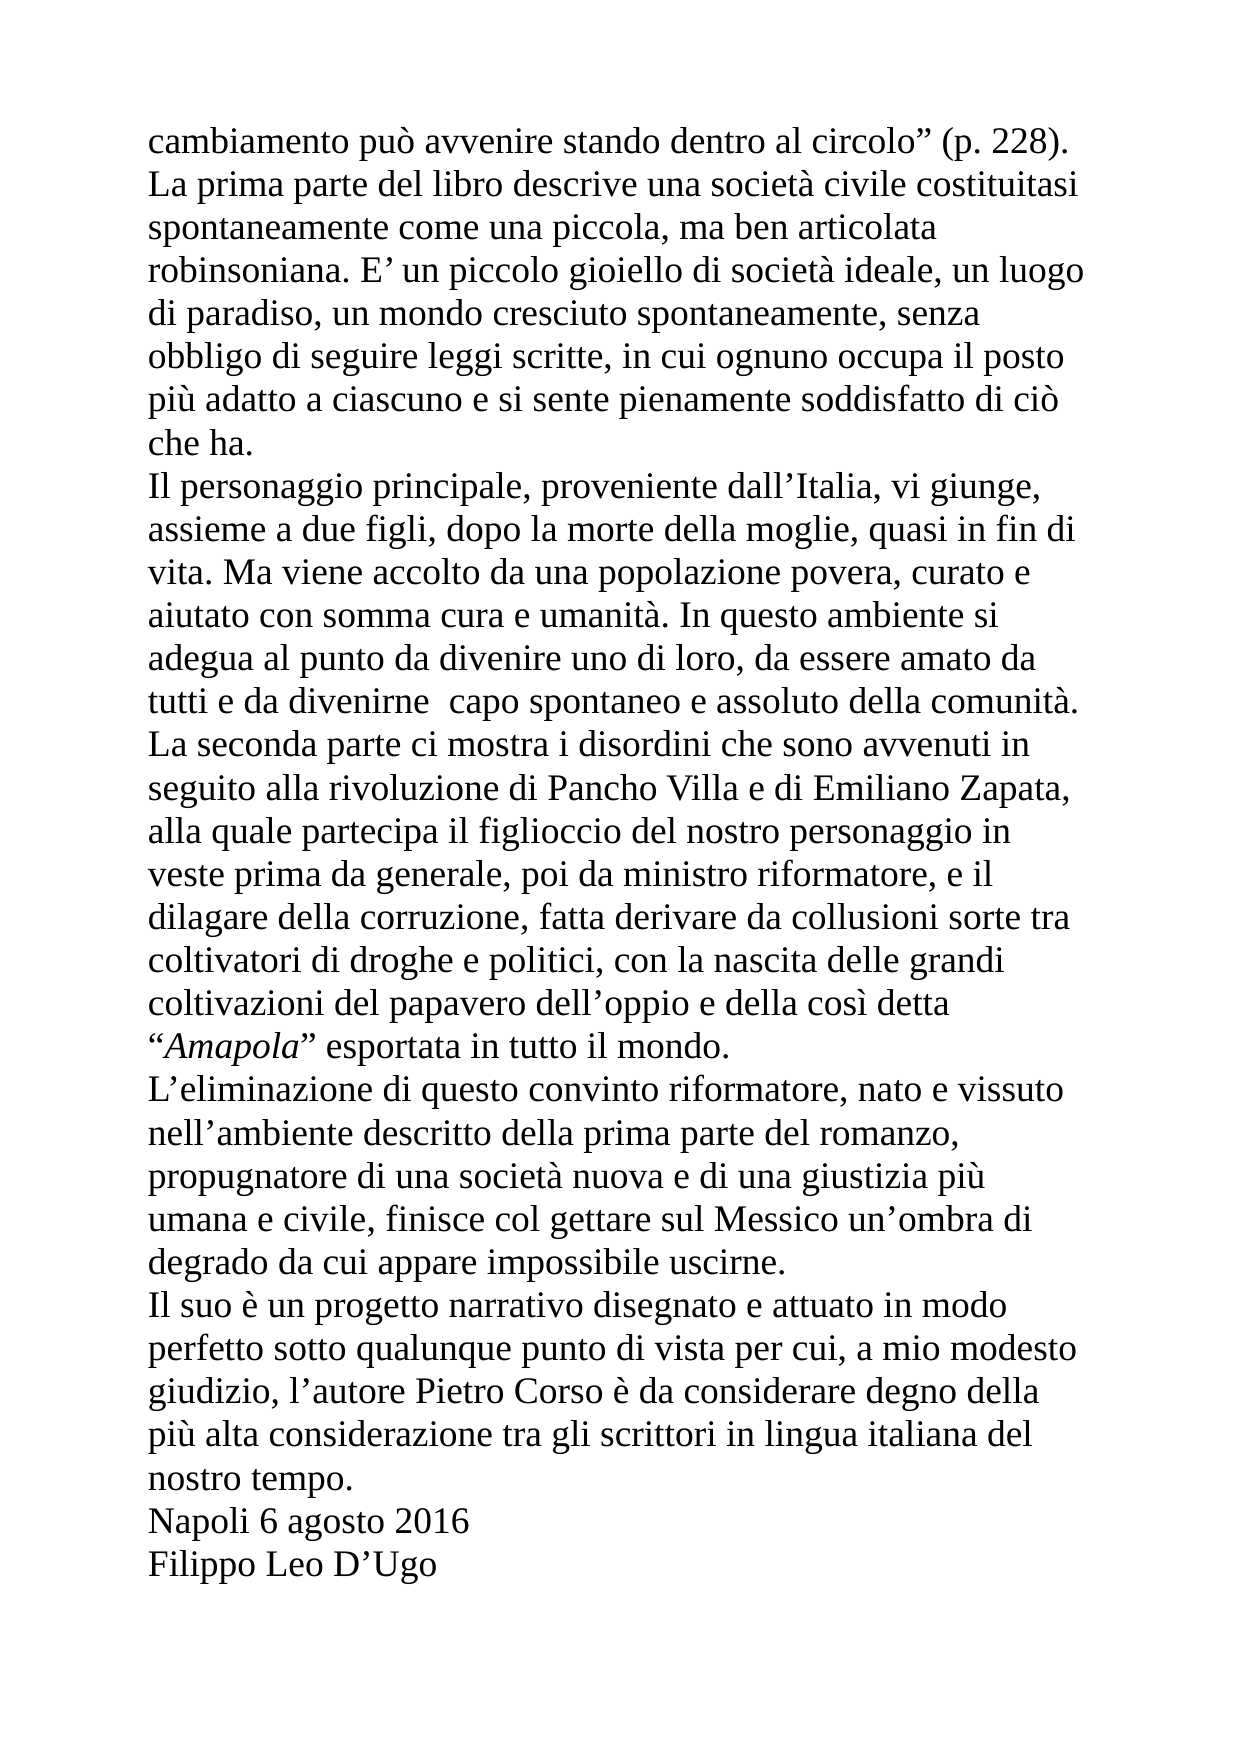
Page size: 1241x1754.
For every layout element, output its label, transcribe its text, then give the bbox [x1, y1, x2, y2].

text Napoli 6 agosto 2016 [148, 1498, 1092, 1541]
text La prima parte del libro descrive una società civile costituitasi spontaneamente come una piccola, ma ben articolata robinsoniana. E’ un piccolo gioiello di società ideale, un luogo di paradiso, un mondo cresciuto spontaneamente, senza obbligo di seguire leggi scritte, in cui ognuno occupa il posto più adatto a ciascuno e si sente pienamente soddisfatto di ciò che ha. [148, 161, 1092, 463]
text L’eliminazione di questo convinto riformatore, nato e vissuto nell’ambiente descritto della prima parte del romanzo, propugnatore di una società nuova e di una giustizia più umana e civile, finisce col gettare sul Messico un’ombra di degrado da cui appare impossibile uscirne. [148, 1067, 1092, 1282]
text Il suo è un progetto narrativo disegnato e attuato in modo perfetto sotto qualunque punto di vista per cui, a mio modesto giudizio, l’autore Pietro Corso è da considerare degno della più alta considerazione tra gli scrittori in lingua italiana del nostro tempo. [148, 1282, 1092, 1498]
text Filippo Leo D’Ugo [148, 1541, 1092, 1584]
text La seconda parte ci mostra i disordini che sono avvenuti in seguito alla rivoluzione di Pancho Villa e di Emiliano Zapata, alla quale partecipa il figlioccio del nostro personaggio in veste prima da generale, poi da ministro riformatore, e il dilagare della corruzione, fatta derivare da collusioni sorte tra coltivatori di droghe e politici, con la nascita delle grandi coltivazioni del papavero dell’oppio e della così detta “Amapola” esportata in tutto il mondo. [148, 722, 1092, 1067]
text Il personaggio principale, proveniente dall’Italia, vi giunge, assieme a due figli, dopo la morte della moglie, quasi in fin di vita. Ma viene accolto da una popolazione povera, curato e aiutato con somma cura e umanità. In questo ambiente si adegua al punto da divenire uno di loro, da essere amato da tutti e da divenirne capo spontaneo e assoluto della comunità. [148, 463, 1092, 722]
text cambiamento può avvenire stando dentro al circolo” (p. 228). [148, 118, 1092, 161]
